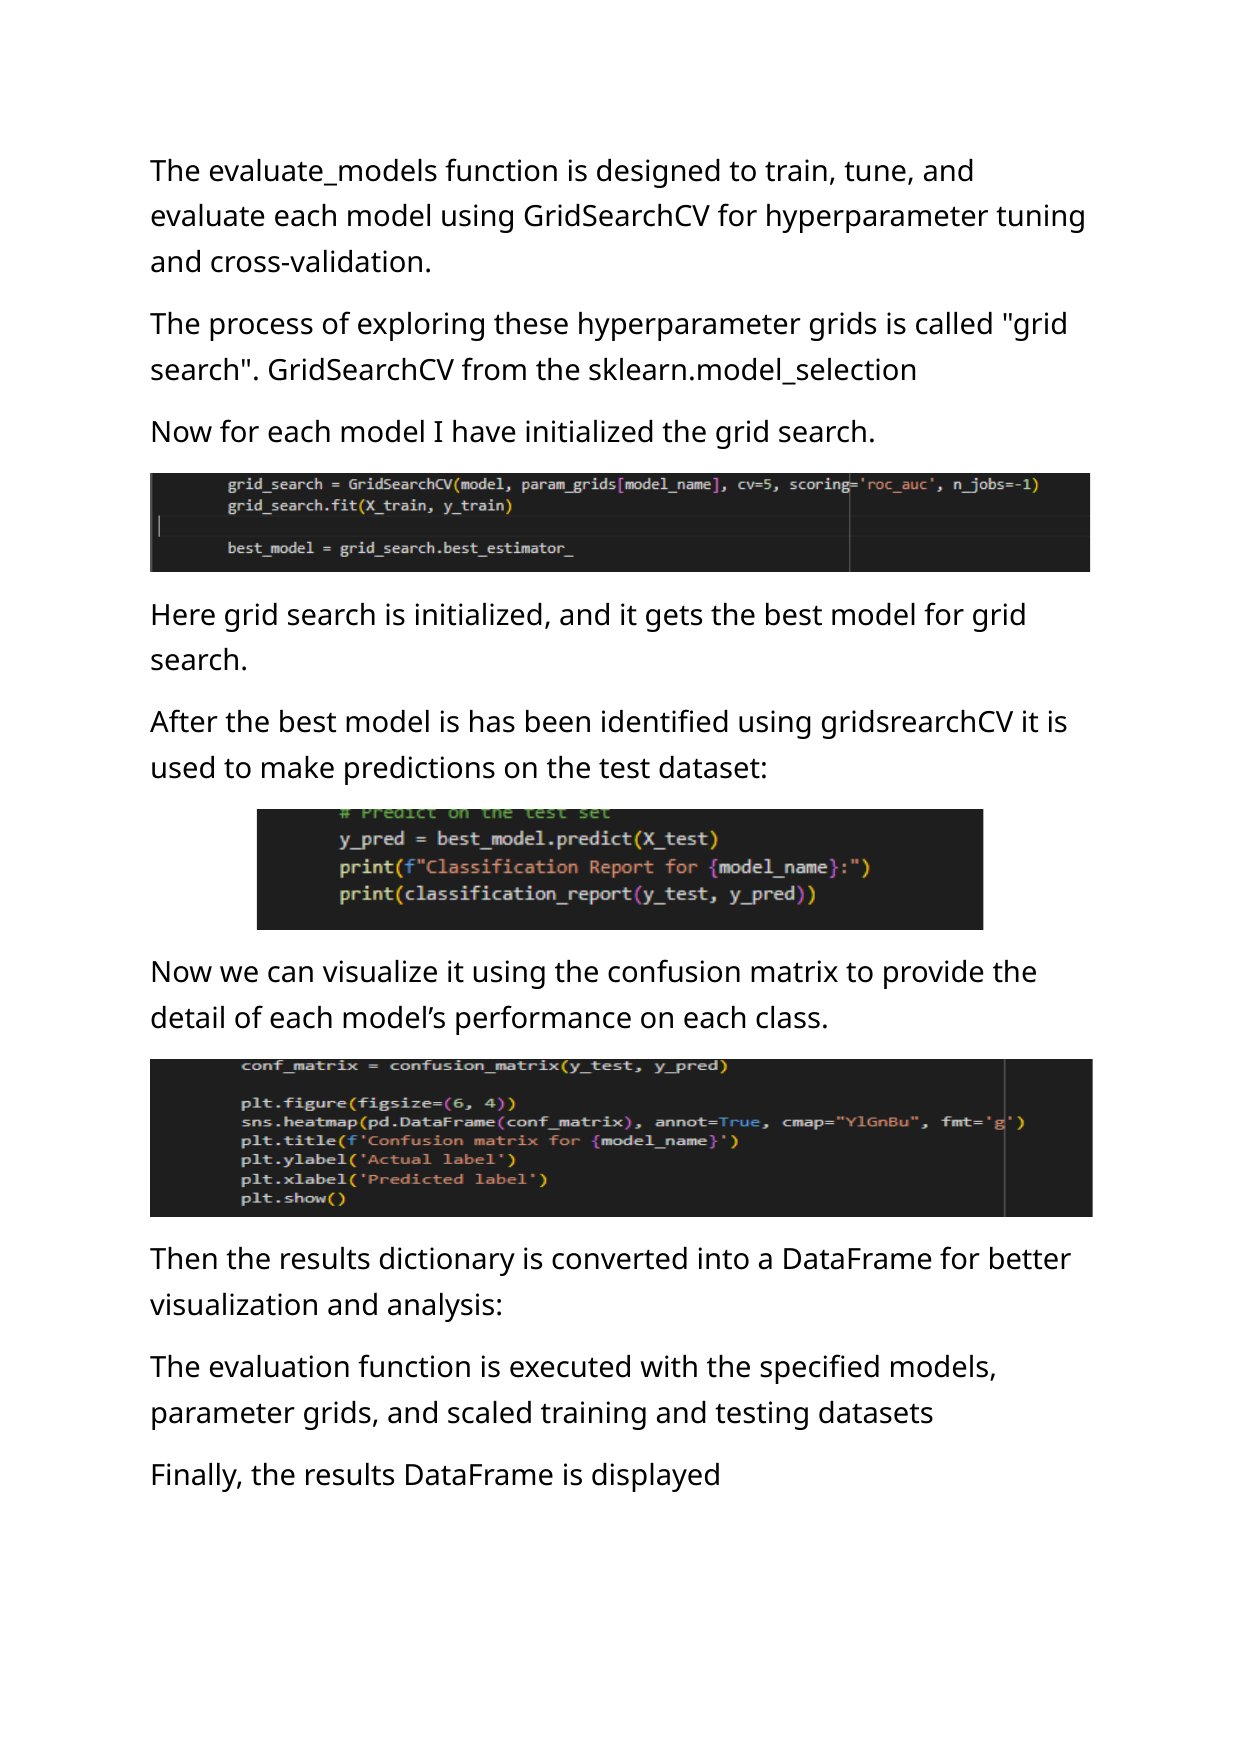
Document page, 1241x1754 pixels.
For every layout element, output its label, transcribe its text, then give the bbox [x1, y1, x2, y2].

text Now we can visualize it using the confusion matrix to provide the detail of each model’s performance on each class. [150, 952, 1090, 1037]
text Now for each model I have initialized the grid search. [150, 411, 1090, 451]
text The evaluation function is executed with the specified models, parameter grids, and scaled training and testing datasets [150, 1346, 1090, 1432]
text The evaluate_models function is designed to train, tune, and evaluate each model using GridSearchCV for hyperparameter tuning and cross-validation. [150, 150, 1090, 281]
text After the best model is has been identified using gridsrearchCV it is used to make predictions on the test dataset: [150, 702, 1090, 787]
text Here grid search is initialized, and it gets the best model for grid search. [150, 594, 1090, 679]
text Then the results dictionary is converted into a DataFrame for better visualization and analysis: [150, 1238, 1090, 1324]
text Finally, the results DataFrame is displayed [150, 1454, 1090, 1494]
text The process of exploring these hyperparameter grids is called "grid search". GridSearchCV from the sklearn.model_selection [150, 303, 1090, 389]
